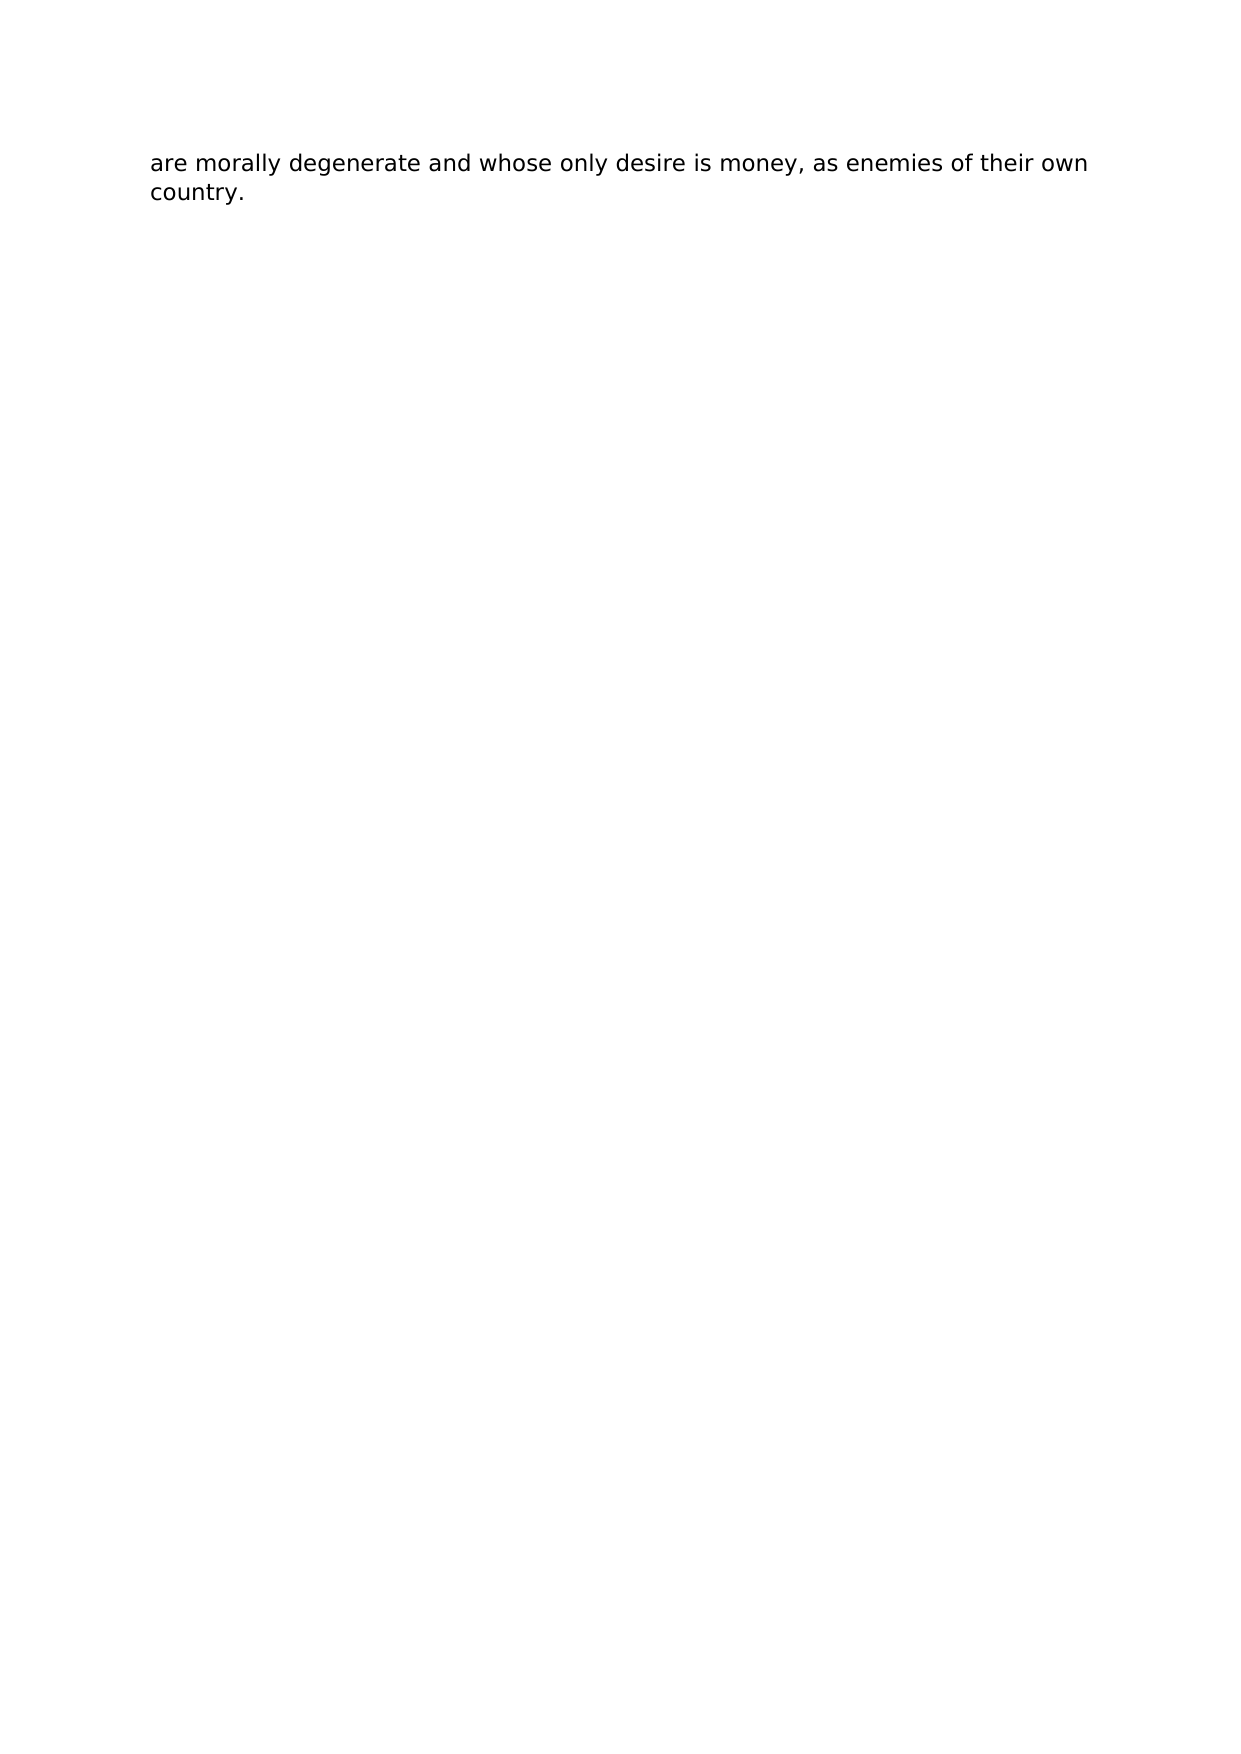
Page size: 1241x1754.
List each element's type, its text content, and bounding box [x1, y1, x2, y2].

text are morally degenerate and whose only desire is money, as enemies of their own country. [150, 150, 1090, 206]
